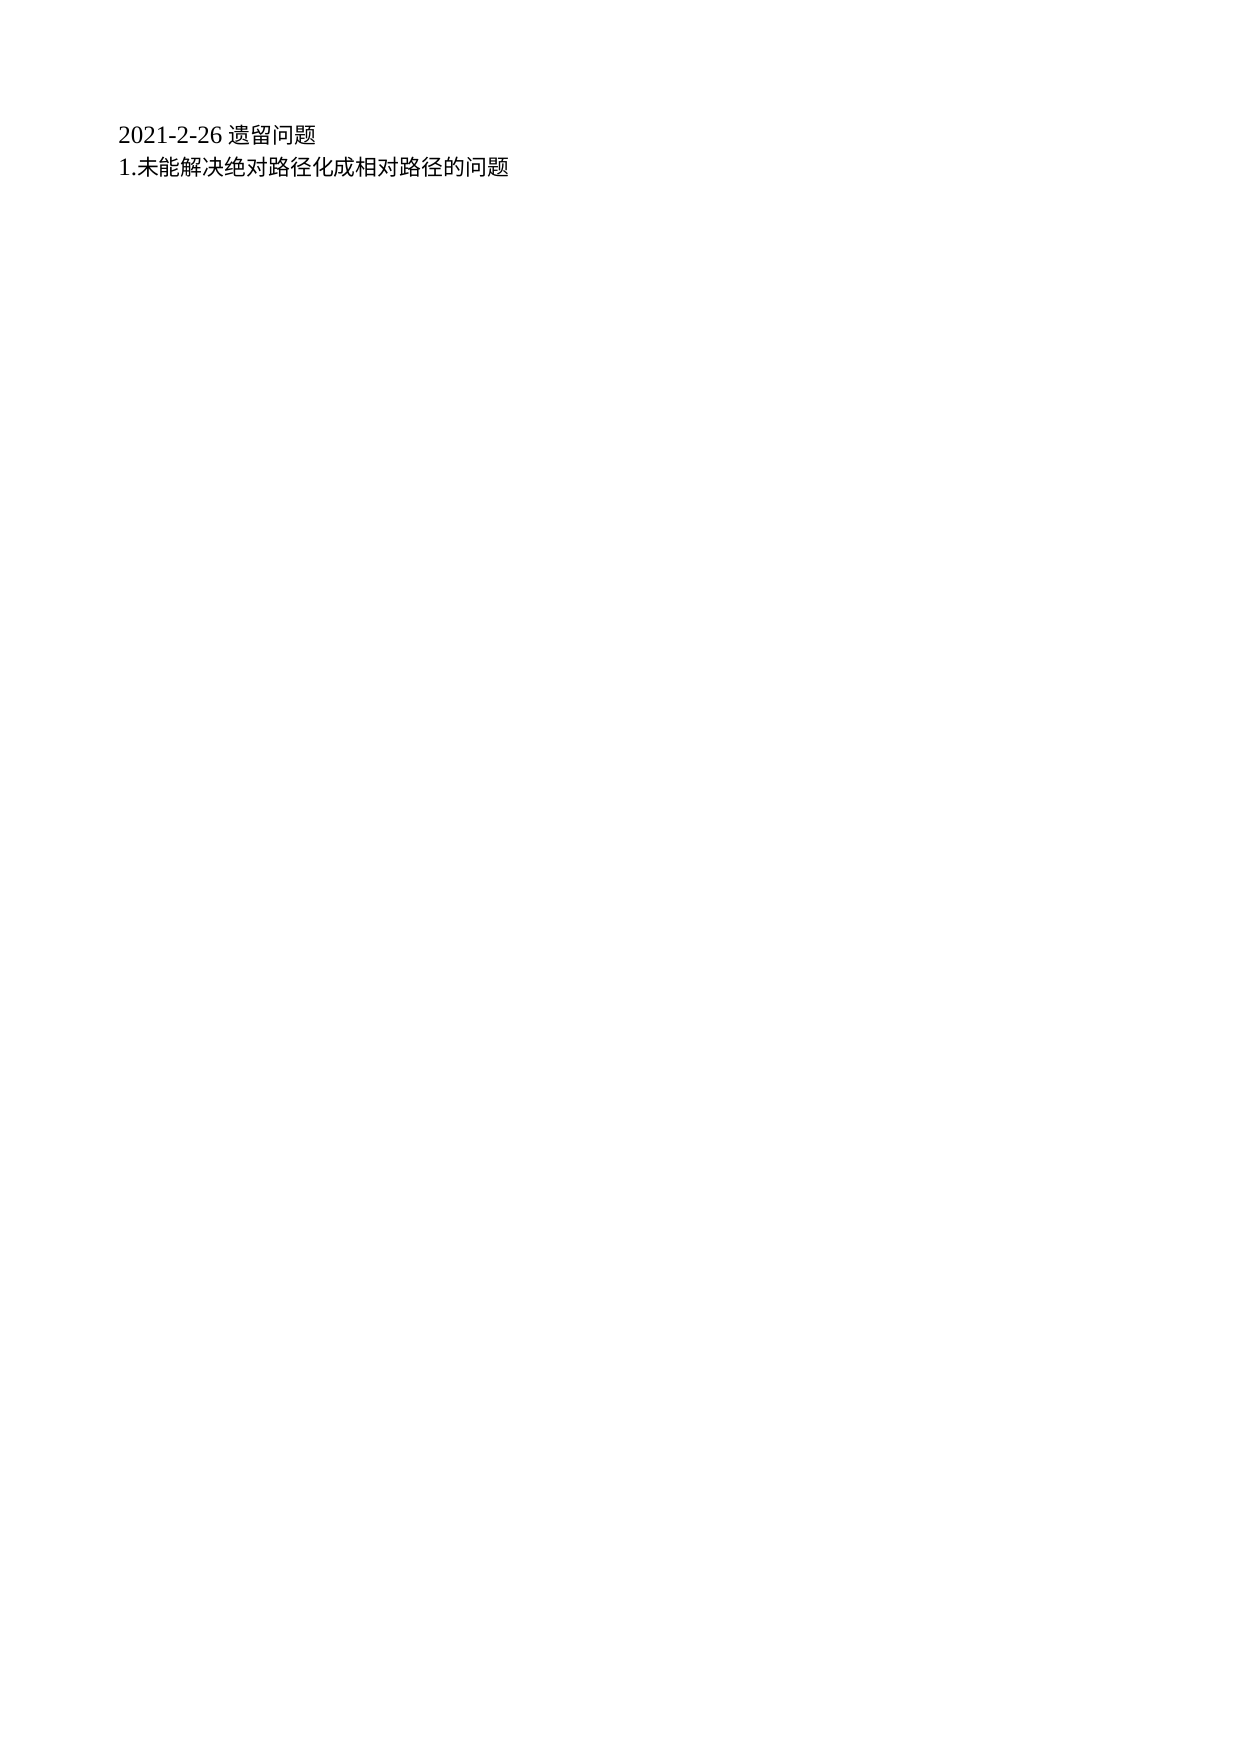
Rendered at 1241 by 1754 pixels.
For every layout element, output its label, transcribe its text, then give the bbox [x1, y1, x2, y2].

text 2021-2-26 遗留问题 [118, 118, 1122, 150]
text 1.未能解决绝对路径化成相对路径的问题 [118, 150, 1122, 181]
